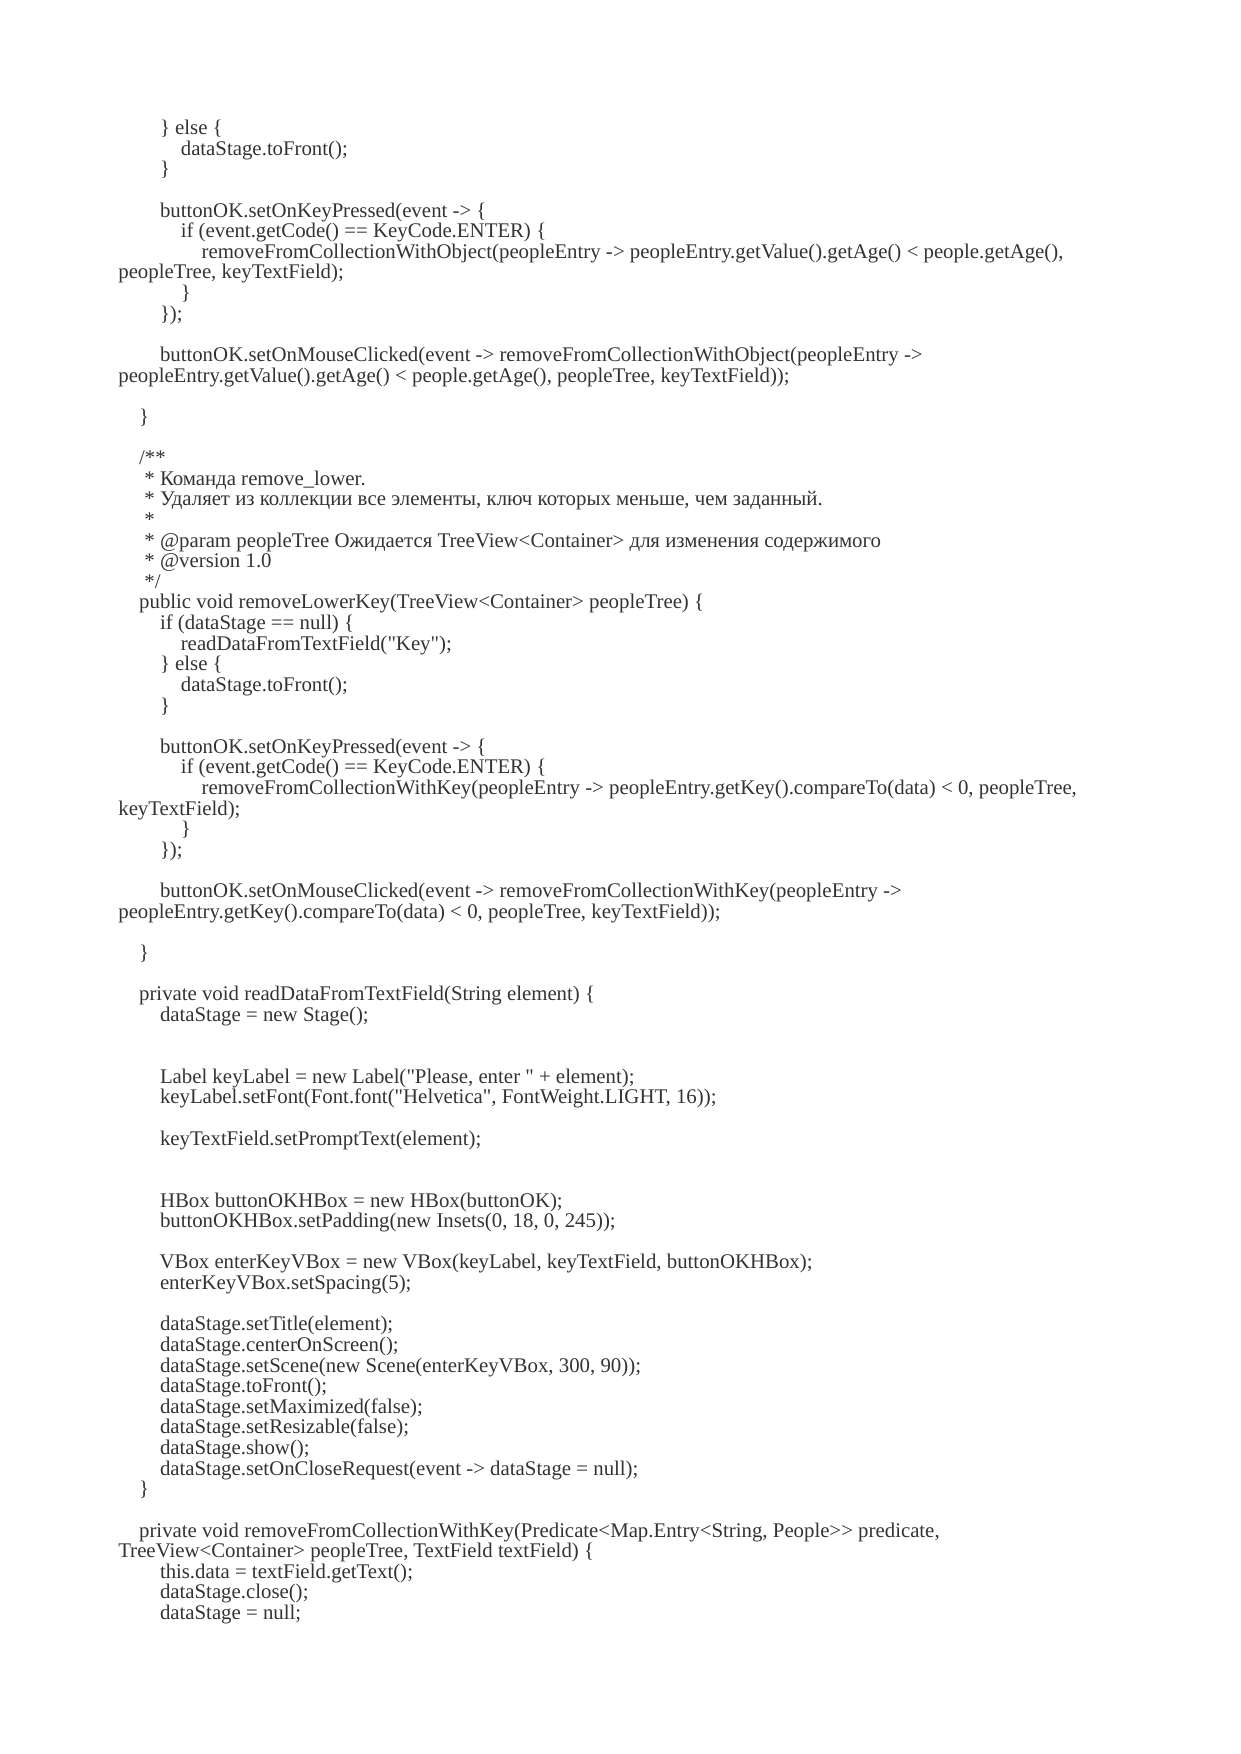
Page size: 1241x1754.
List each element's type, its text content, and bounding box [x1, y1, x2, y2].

text } [118, 283, 1122, 304]
text dataStage.setOnCloseRequest(event -> dataStage = null); [118, 1459, 1122, 1479]
text this.data = textField.getText(); [118, 1562, 1122, 1582]
text } else { [118, 118, 1122, 139]
text if (dataStage == null) { [118, 613, 1122, 634]
text } [118, 407, 1122, 427]
text } [118, 1479, 1122, 1500]
text dataStage = null; [118, 1603, 1122, 1624]
text } [118, 943, 1122, 964]
text }); [118, 304, 1122, 324]
text HBox buttonOKHBox = new HBox(buttonOK); [118, 1191, 1122, 1211]
text /** [118, 448, 1122, 469]
text keyLabel.setFont(Font.font("Helvetica", FontWeight.LIGHT, 16)); [118, 1087, 1122, 1108]
text buttonOK.setOnMouseClicked(event -> removeFromCollectionWithKey(peopleEntry -> peopleEntry.getKey().compareTo(data) < 0, peopleTree, keyTextField)); [118, 881, 1122, 922]
text * Команда remove_lower. [118, 469, 1122, 489]
text * [118, 510, 1122, 531]
text removeFromCollectionWithKey(peopleEntry -> peopleEntry.getKey().compareTo(data) < 0, peopleTree, keyTextField); [118, 778, 1122, 819]
text public void removeLowerKey(TreeView<Container> peopleTree) { [118, 592, 1122, 613]
text if (event.getCode() == KeyCode.ENTER) { [118, 757, 1122, 778]
text private void readDataFromTextField(String element) { [118, 984, 1122, 1005]
text buttonOK.setOnKeyPressed(event -> { [118, 737, 1122, 757]
text dataStage.show(); [118, 1438, 1122, 1459]
text } [118, 696, 1122, 716]
text dataStage.setMaximized(false); [118, 1397, 1122, 1417]
text removeFromCollectionWithObject(peopleEntry -> peopleEntry.getValue().getAge() < people.getAge(), peopleTree, keyTextField); [118, 242, 1122, 283]
text dataStage.setScene(new Scene(enterKeyVBox, 300, 90)); [118, 1356, 1122, 1376]
text dataStage = new Stage(); [118, 1005, 1122, 1026]
text dataStage.setTitle(element); [118, 1314, 1122, 1335]
text } [118, 159, 1122, 180]
text dataStage.centerOnScreen(); [118, 1335, 1122, 1356]
text dataStage.toFront(); [118, 1376, 1122, 1397]
text * Удаляет из коллекции все элементы, ключ которых меньше, чем заданный. [118, 489, 1122, 510]
text dataStage.toFront(); [118, 675, 1122, 696]
text private void removeFromCollectionWithKey(Predicate<Map.Entry<String, People>> predicate, TreeView<Container> peopleTree, TextField textField) { [118, 1521, 1122, 1562]
text */ [118, 572, 1122, 592]
text buttonOK.setOnKeyPressed(event -> { [118, 201, 1122, 221]
text * @version 1.0 [118, 551, 1122, 572]
text enterKeyVBox.setSpacing(5); [118, 1273, 1122, 1294]
text } [118, 819, 1122, 840]
text }); [118, 840, 1122, 861]
text } else { [118, 654, 1122, 675]
text buttonOK.setOnMouseClicked(event -> removeFromCollectionWithObject(peopleEntry -> peopleEntry.getValue().getAge() < people.getAge(), peopleTree, keyTextField)); [118, 345, 1122, 386]
text dataStage.close(); [118, 1582, 1122, 1603]
text VBox enterKeyVBox = new VBox(keyLabel, keyTextField, buttonOKHBox); [118, 1252, 1122, 1273]
text * @param peopleTree Ожидается TreeView<Container> для изменения содержимого [118, 531, 1122, 551]
text readDataFromTextField("Key"); [118, 634, 1122, 654]
text dataStage.setResizable(false); [118, 1417, 1122, 1438]
text keyTextField.setPromptText(element); [118, 1129, 1122, 1149]
text if (event.getCode() == KeyCode.ENTER) { [118, 221, 1122, 242]
text dataStage.toFront(); [118, 139, 1122, 159]
text Label keyLabel = new Label("Please, enter " + element); [118, 1067, 1122, 1087]
text buttonOKHBox.setPadding(new Insets(0, 18, 0, 245)); [118, 1211, 1122, 1232]
